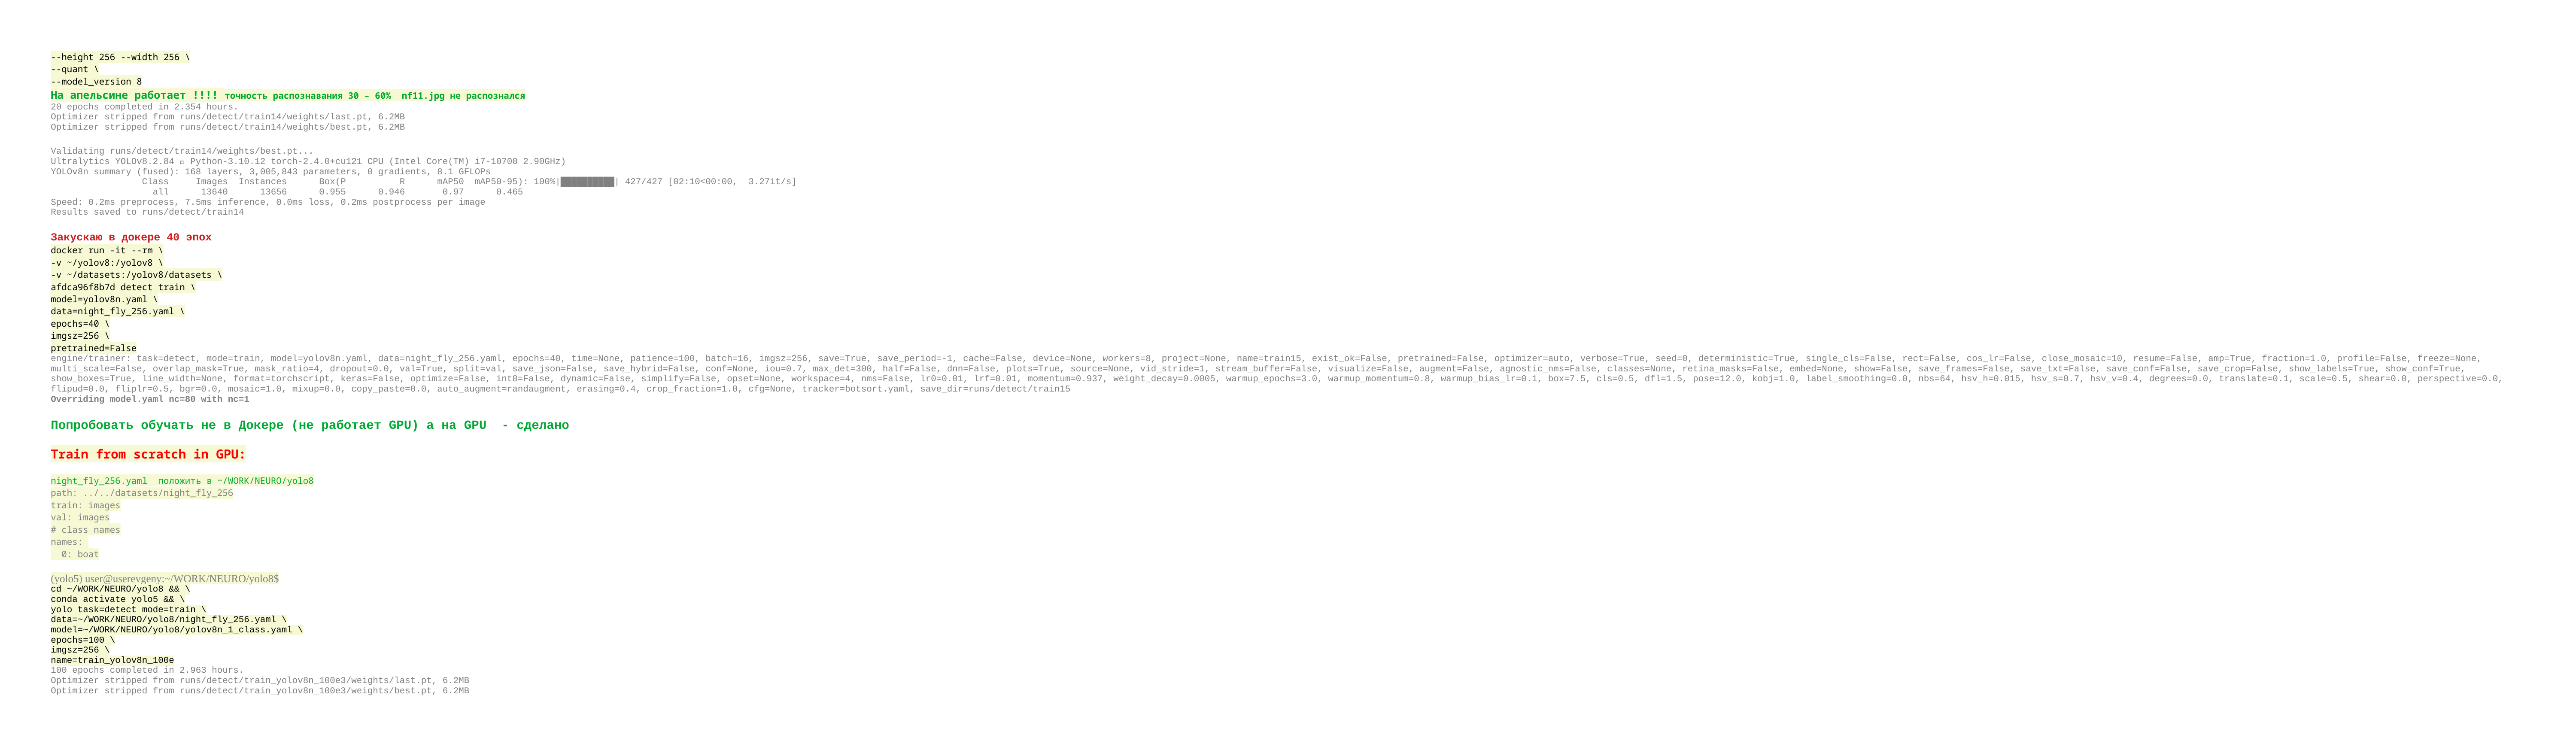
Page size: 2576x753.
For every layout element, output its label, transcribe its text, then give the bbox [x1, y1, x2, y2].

text YOLOv8n summary (fused): 168 layers, 3,005,843 parameters, 0 gradients, 8.1 GFLOPs [51, 167, 2525, 177]
text Optimizer stripped from runs/detect/train_yolov8n_100e3/weights/best.pt, 6.2MB [51, 686, 2525, 696]
text Train from scratch in GPU: [51, 445, 2525, 462]
text train: images [51, 499, 2525, 511]
text -v ~/datasets:/yolov8/datasets \ [51, 268, 2525, 281]
text all 13640 13656 0.955 0.946 0.97 0.465 [51, 187, 2525, 197]
text night_fly_256.yaml положить в ~/WORK/NEURO/yolo8 [51, 474, 2525, 486]
text На апельсине работает !!!! точность распознавания 30 – 60% nf11.jpg не распознался [51, 87, 2525, 102]
text 20 epochs completed in 2.354 hours. [51, 102, 2525, 112]
text --quant \ [51, 63, 2525, 75]
text imgsz=256 \ [51, 645, 2525, 656]
text Class Images Instances Box(P R mAP50 mAP50-95): 100%|██████████| 427/427 [02:10<00:00, 3.27it/s] [51, 177, 2525, 187]
text cd ~/WORK/NEURO/yolo8 && \ [51, 584, 2525, 595]
text Overriding model.yaml nc=80 with nc=1 [51, 395, 2525, 404]
text model=yolov8n.yaml \ [51, 293, 2525, 305]
text afdca96f8b7d detect train \ [51, 281, 2525, 293]
text Optimizer stripped from runs/detect/train_yolov8n_100e3/weights/last.pt, 6.2MB [51, 676, 2525, 686]
text epochs=100 \ [51, 635, 2525, 645]
text imgsz=256 \ [51, 329, 2525, 342]
text name=train_yolov8n_100e [51, 656, 2525, 666]
text model=~/WORK/NEURO/yolo8/yolov8n_1_class.yaml \ [51, 625, 2525, 635]
text Speed: 0.2ms preprocess, 7.5ms inference, 0.0ms loss, 0.2ms postprocess per image [51, 197, 2525, 207]
text Optimizer stripped from runs/detect/train14/weights/best.pt, 6.2MB [51, 122, 2525, 132]
text Optimizer stripped from runs/detect/train14/weights/last.pt, 6.2MB [51, 112, 2525, 122]
text --model_version 8 [51, 75, 2525, 87]
text conda activate yolo5 && \ [51, 595, 2525, 605]
text -v ~/yolov8:/yolov8 \ [51, 256, 2525, 268]
text Попробовать обучать не в Докере (не работает GPU) а на GPU - сделано [51, 419, 2525, 433]
text Results saved to runs/detect/train14 [51, 207, 2525, 218]
text val: images [51, 511, 2525, 523]
text engine/trainer: task=detect, mode=train, model=yolov8n.yaml, data=night_fly_256.yaml, epochs=40, time=None, patience=100, batch=16, imgsz=256, save=True, save_period=-1, cache=False, device=None, workers=8, project=None, name=train15, exist_ok=False, pretrained=False, optimizer=auto, verbose=True, seed=0, deterministic=True, single_cls=False, rect=False, cos_lr=False, close_mosaic=10, resume=False, amp=True, fraction=1.0, profile=False, freeze=None, multi_scale=False, overlap_mask=True, mask_ratio=4, dropout=0.0, val=True, split=val, save_json=False, save_hybrid=False, conf=None, iou=0.7, max_det=300, half=False, dnn=False, plots=True, source=None, vid_stride=1, stream_buffer=False, visualize=False, augment=False, agnostic_nms=False, classes=None, retina_masks=False, embed=None, show=False, save_frames=False, save_txt=False, save_conf=False, save_crop=False, show_labels=True, show_conf=True, show_boxes=True, line_width=None, format=torchscript, keras=False, optimize=False, int8=False, dynamic=False, simplify=False, opset=None, workspace=4, nms=False, lr0=0.01, lrf=0.01, momentum=0.937, weight_decay=0.0005, warmup_epochs=3.0, warmup_momentum=0.8, warmup_bias_lr=0.1, box=7.5, cls=0.5, dfl=1.5, pose=12.0, kobj=1.0, label_smoothing=0.0, nbs=64, hsv_h=0.015, hsv_s=0.7, hsv_v=0.4, degrees=0.0, translate=0.1, scale=0.5, shear=0.0, perspective=0.0, flipud=0.0, fliplr=0.5, bgr=0.0, mosaic=1.0, mixup=0.0, copy_paste=0.0, auto_augment=randaugment, erasing=0.4, crop_fraction=1.0, cfg=None, tracker=botsort.yaml, save_dir=runs/detect/train15 [51, 354, 2525, 395]
text pretrained=False [51, 342, 2525, 354]
text epochs=40 \ [51, 317, 2525, 329]
text path: ../../datasets/night_fly_256 [51, 486, 2525, 499]
text Закускаю в докере 40 эпох [51, 232, 2525, 244]
text data=~/WORK/NEURO/yolo8/night_fly_256.yaml \ [51, 615, 2525, 625]
text yolo task=detect mode=train \ [51, 605, 2525, 615]
text data=night_fly_256.yaml \ [51, 305, 2525, 317]
text --height 256 --width 256 \ [51, 51, 2525, 63]
text Ultralytics YOLOv8.2.84 🚀 Python-3.10.12 torch-2.4.0+cu121 CPU (Intel Core(TM) i7-10700 2.90GHz) [51, 157, 2525, 167]
text names: [51, 535, 2525, 548]
text Validating runs/detect/train14/weights/best.pt... [51, 146, 2525, 157]
text (yolo5) user@userevgeny:~/WORK/NEURO/yolo8$ [51, 572, 2525, 584]
text docker run -it --rm \ [51, 244, 2525, 256]
text 0: boat [51, 548, 2525, 560]
text 100 epochs completed in 2.963 hours. [51, 666, 2525, 676]
text # class names [51, 523, 2525, 535]
